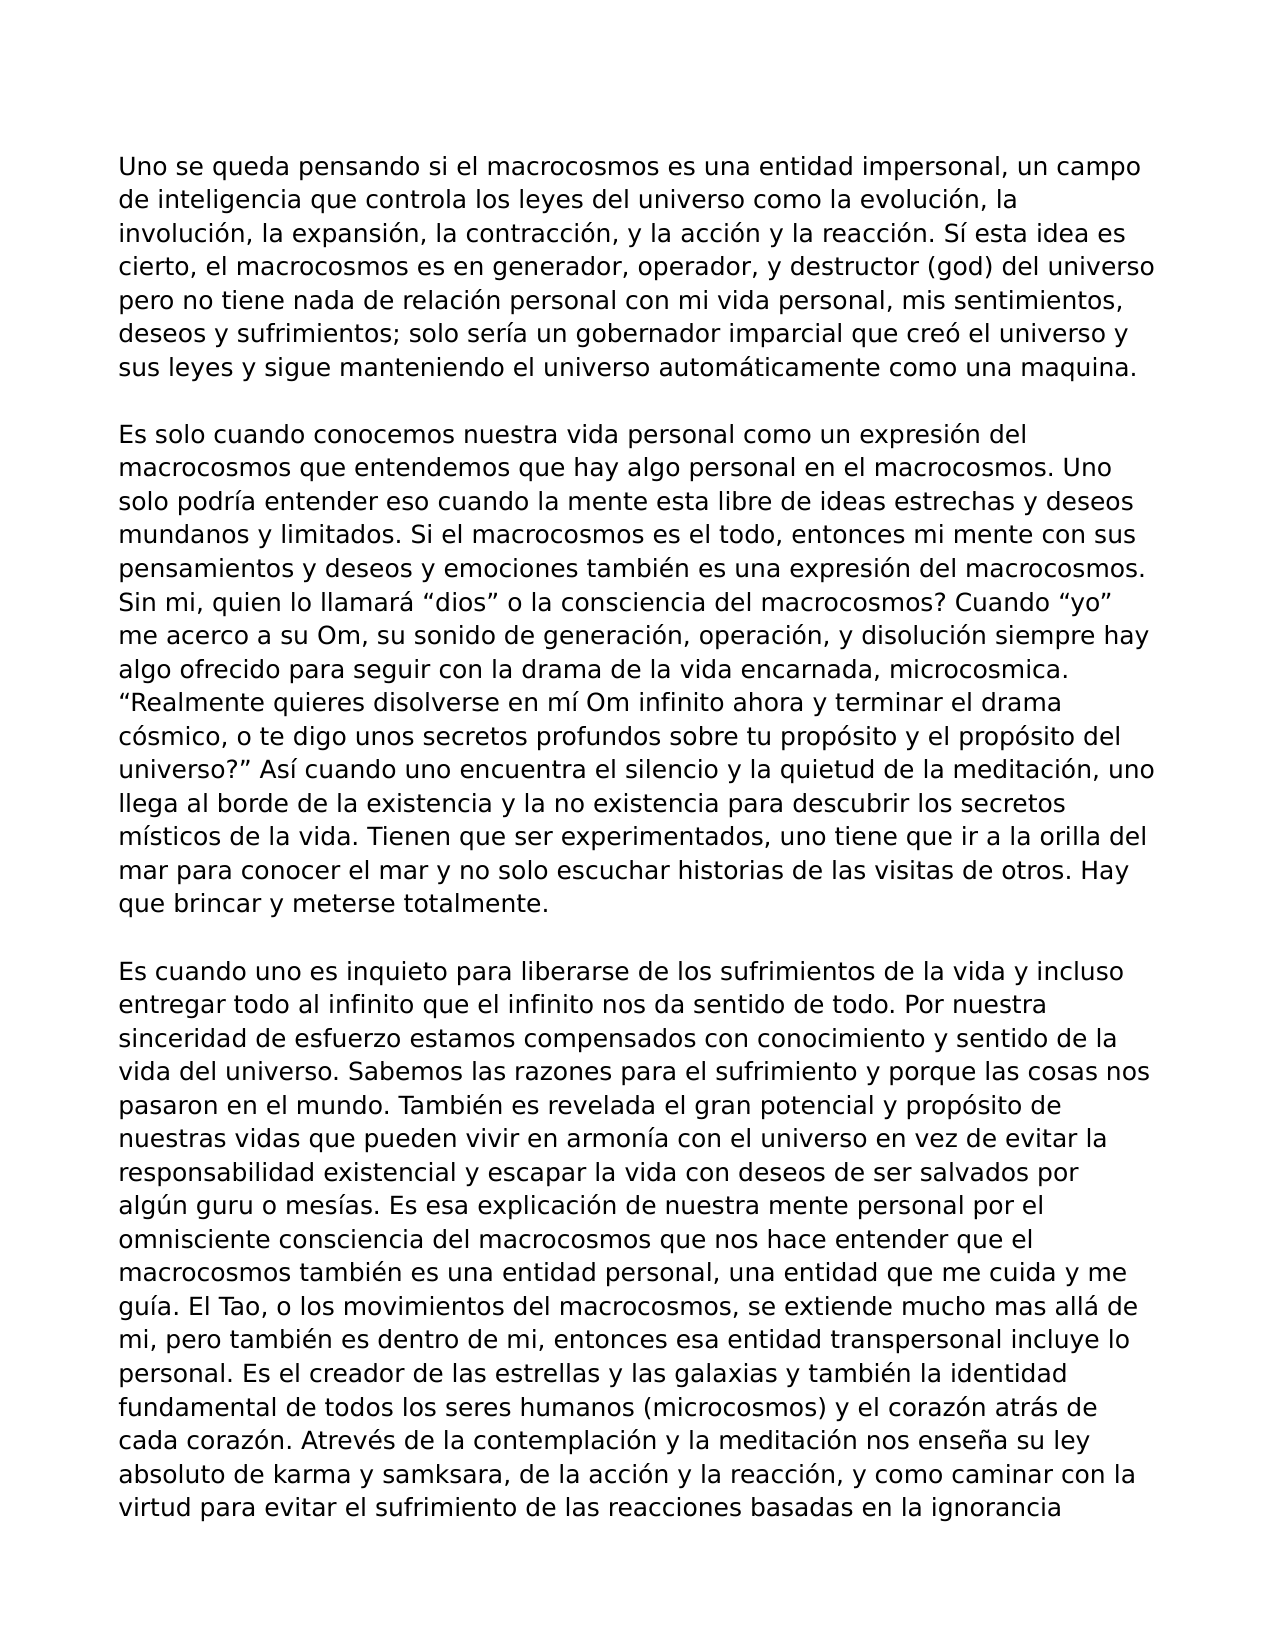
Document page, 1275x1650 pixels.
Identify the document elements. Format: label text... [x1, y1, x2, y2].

text Uno se queda pensando si el macrocosmos es una entidad impersonal, un campo de inteligencia que controla los leyes del universo como la evolución, la involución, la expansión, la contracción, y la acción y la reacción. Sí esta idea es cierto, el macrocosmos es en generador, operador, y destructor (god) del universo pero no tiene nada de relación personal con mi vida personal, mis sentimientos, deseos y sufrimientos; solo sería un gobernador imparcial que creó el universo y sus leyes y sigue manteniendo el universo automáticamente como una maquina. Es solo cuando conocemos nuestra vida personal como un expresión del macrocosmos que entendemos que hay algo personal en el macrocosmos. Uno solo podría entender eso cuando la mente esta libre de ideas estrechas y deseos mundanos y limitados. Si el macrocosmos es el todo, entonces mi mente con sus pensamientos y deseos y emociones también es una expresión del macrocosmos. Sin mi, quien lo llamará “dios” o la consciencia del macrocosmos? Cuando “yo” me acerco a su Om, su sonido de generación, operación, y disolución siempre hay algo ofrecido para seguir con la drama de la vida encarnada, microcosmica. “Realmente quieres disolverse en mí Om infinito ahora y terminar el drama cósmico, o te digo unos secretos profundos sobre tu propósito y el propósito del universo?” Así cuando uno encuentra el silencio y la quietud de la meditación, uno llega al borde de la existencia y la no existencia para descubrir los secretos místicos de la vida. Tienen que ser experimentados, uno tiene que ir a la orilla del mar para conocer el mar y no solo escuchar historias de las visitas de otros. Hay que brincar y meterse totalmente. Es cuando uno es inquieto para liberarse de los sufrimientos de la vida y incluso entregar todo al infinito que el infinito nos da sentido de todo. Por nuestra sinceridad de esfuerzo estamos compensados con conocimiento y sentido de la vida del universo. Sabemos las razones para el sufrimiento y porque las cosas nos pasaron en el mundo. También es revelada el gran potencial y propósito de nuestras vidas que pueden vivir en armonía con el universo en vez de evitar la responsabilidad existencial y escapar la vida con deseos de ser salvados por algún guru o mesías. Es esa explicación de nuestra mente personal por el omnisciente consciencia del macrocosmos que nos hace entender que el macrocosmos también es una entidad personal, una entidad que me cuida y me guía. El Tao, o los movimientos del macrocosmos, se extiende mucho mas allá de mi, pero también es dentro de mi, entonces esa entidad transpersonal incluye lo personal. Es el creador de las estrellas y las galaxias y también la identidad fundamental de todos los seres humanos (microcosmos) y el corazón atrás de cada corazón. Atrevés de la contemplación y la meditación nos enseña su ley absoluto de karma y samksara, de la acción y la reacción, y como caminar con la virtud para evitar el sufrimiento de las reacciones basadas en la ignorancia [118, 118, 1157, 1522]
